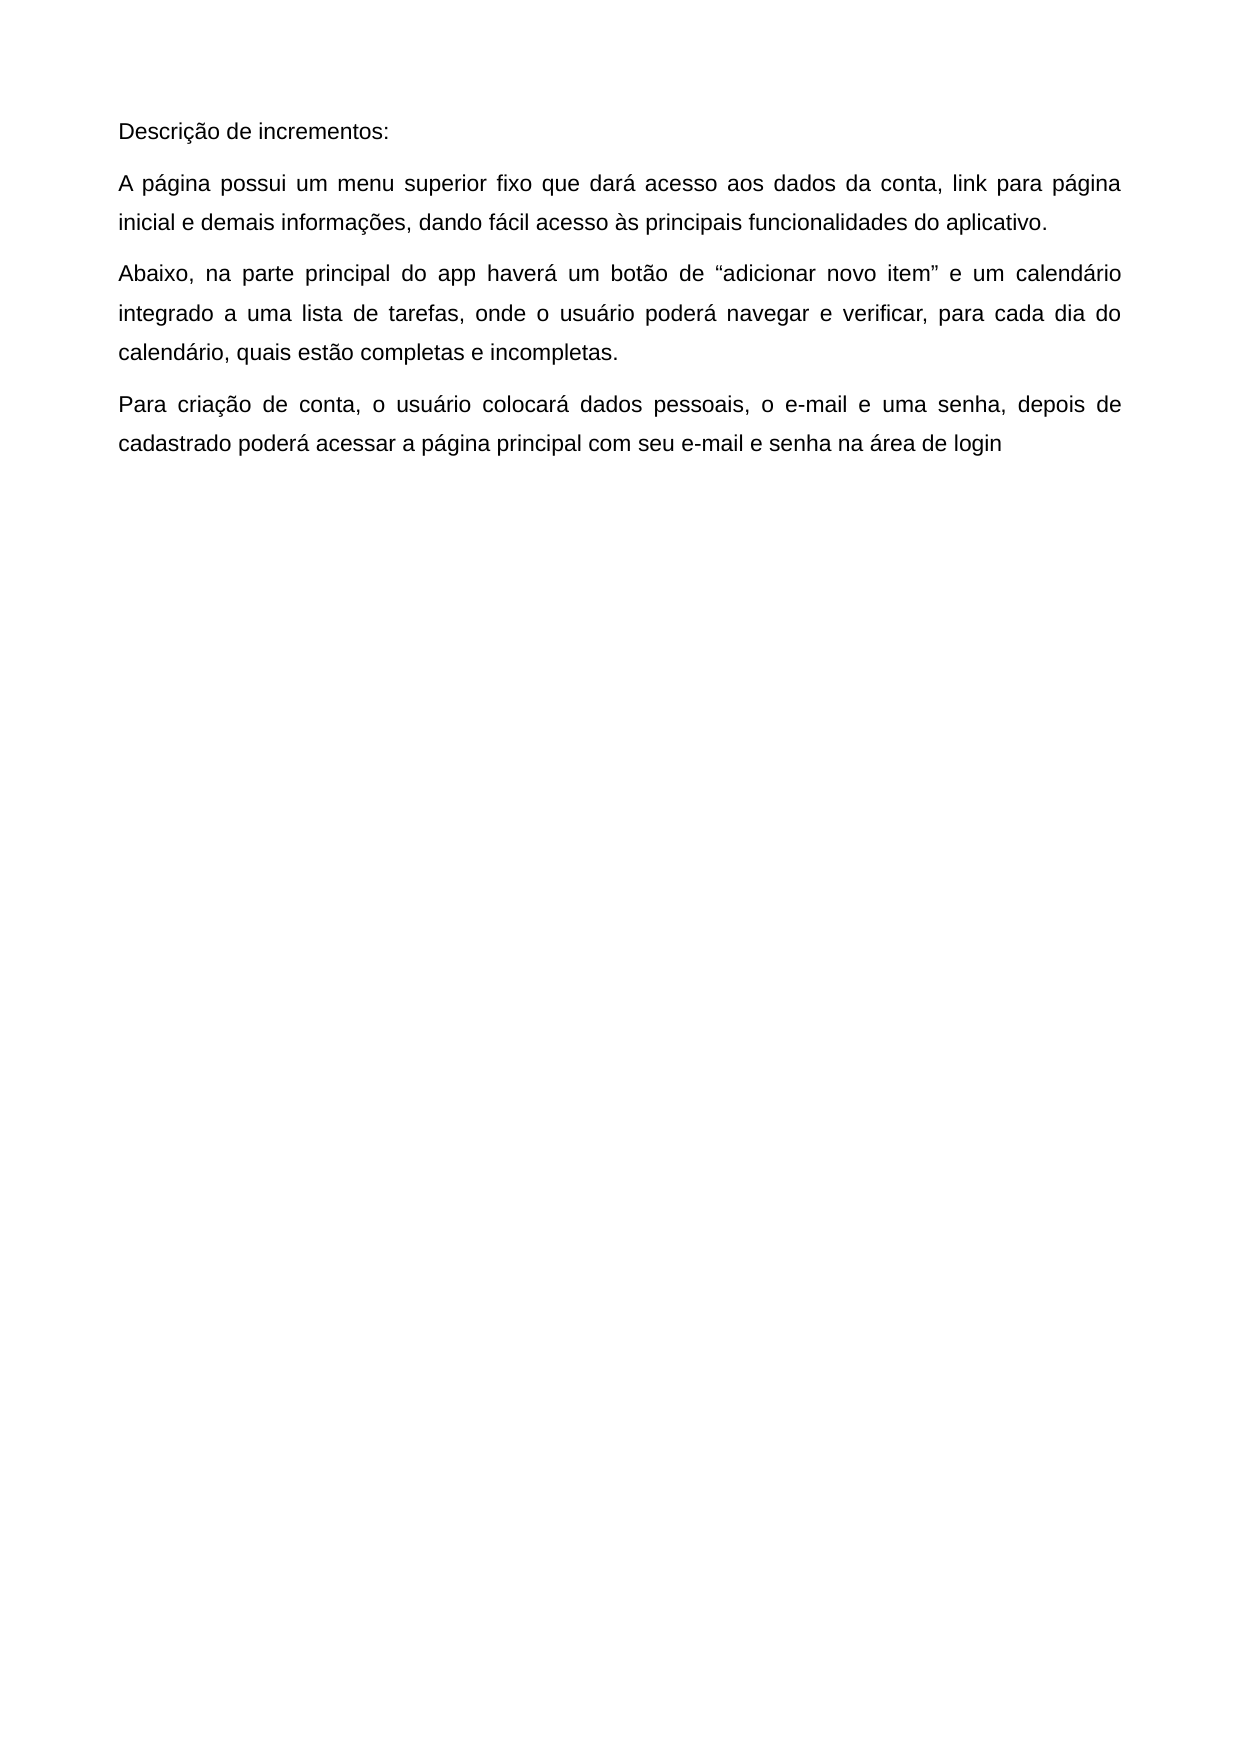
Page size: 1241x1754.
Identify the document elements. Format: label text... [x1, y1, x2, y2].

text Para criação de conta, o usuário colocará dados pessoais, o e-mail e uma senha, depois de cadastrado poderá acessar a página principal com seu e-mail e senha na área de login [118, 391, 1122, 456]
text Abaixo, na parte principal do app haverá um botão de “adicionar novo item” e um calendário integrado a uma lista de tarefas, onde o usuário poderá navegar e verificar, para cada dia do calendário, quais estão completas e incompletas. [118, 260, 1122, 366]
text A página possui um menu superior fixo que dará acesso aos dados da conta, link para página inicial e demais informações, dando fácil acesso às principais funcionalidades do aplicativo. [118, 169, 1122, 235]
text Descrição de incrementos: [118, 118, 1122, 144]
